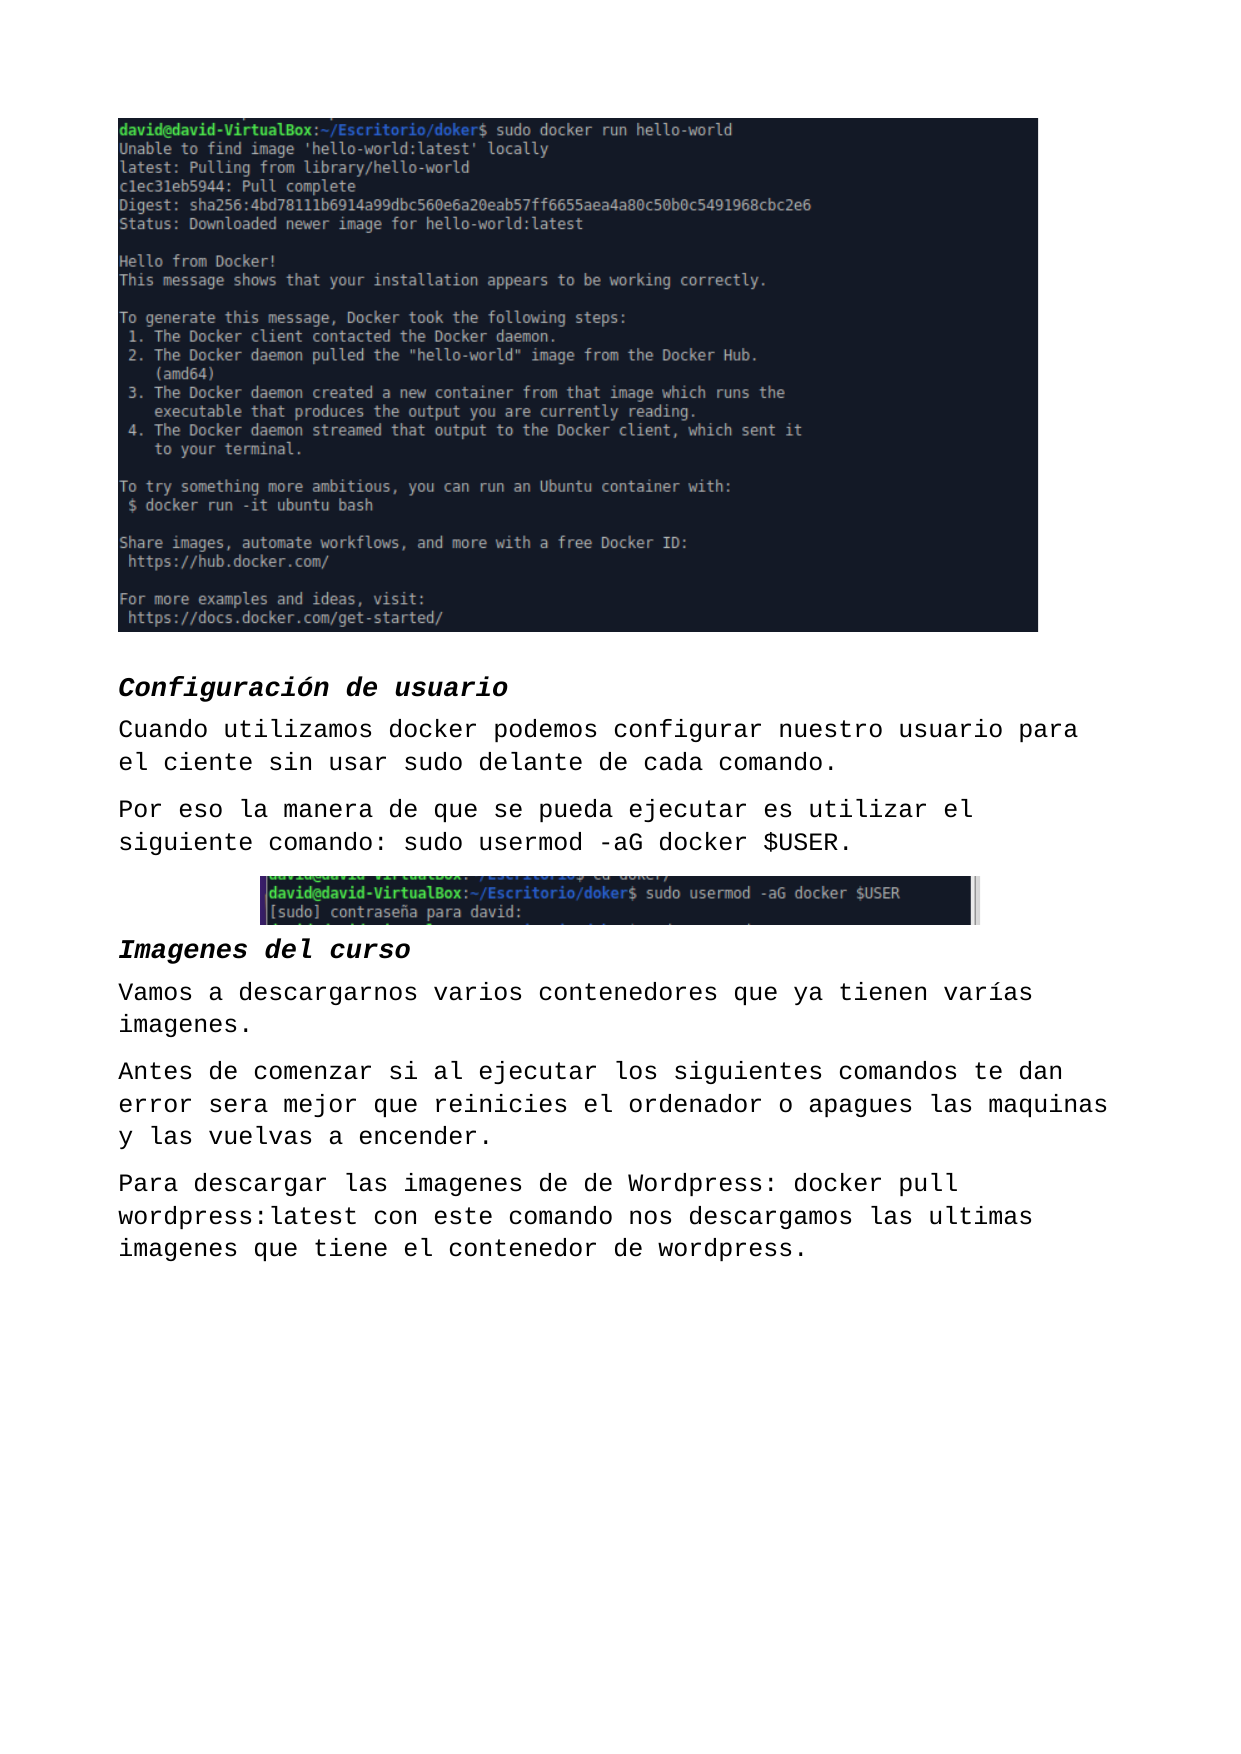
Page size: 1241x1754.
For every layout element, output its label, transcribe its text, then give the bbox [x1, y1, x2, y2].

text Para descargar las imagenes de de Wordpress: docker pull wordpress:latest con este comando nos descargamos las ultimas imagenes que tiene el contenedor de wordpress. [118, 1171, 1122, 1264]
picture [118, 118, 1039, 632]
text Vamos a descargarnos varios contenedores que ya tienen varías imagenes. [118, 979, 1122, 1040]
text Por eso la manera de que se pueda ejecutar es utilizar el siguiente comando: sudo usermod -aG docker $USER. [118, 797, 1122, 857]
subtitle Configuración de usuario [118, 674, 1122, 704]
subtitle Imagenes del curso [118, 936, 1122, 967]
text Antes de comenzar si al ejecutar los siguientes comandos te dan error sera mejor que reinicies el ordenador o apagues las maquinas y las vuelvas a encender. [118, 1059, 1122, 1152]
text Cuando utilizamos docker podemos configurar nuestro usuario para el ciente sin usar sudo delante de cada comando. [118, 717, 1122, 778]
picture [260, 876, 981, 925]
